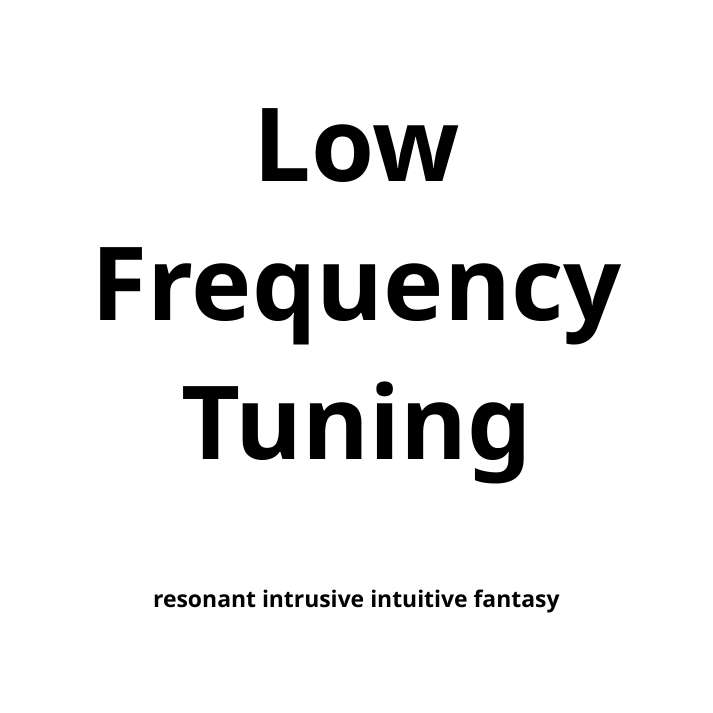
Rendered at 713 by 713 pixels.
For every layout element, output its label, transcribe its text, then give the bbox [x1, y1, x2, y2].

text Tuning [90, 350, 622, 489]
text Frequency [90, 211, 622, 350]
text Low [90, 72, 622, 211]
text resonant intrusive intuitive fantasy [90, 583, 622, 614]
